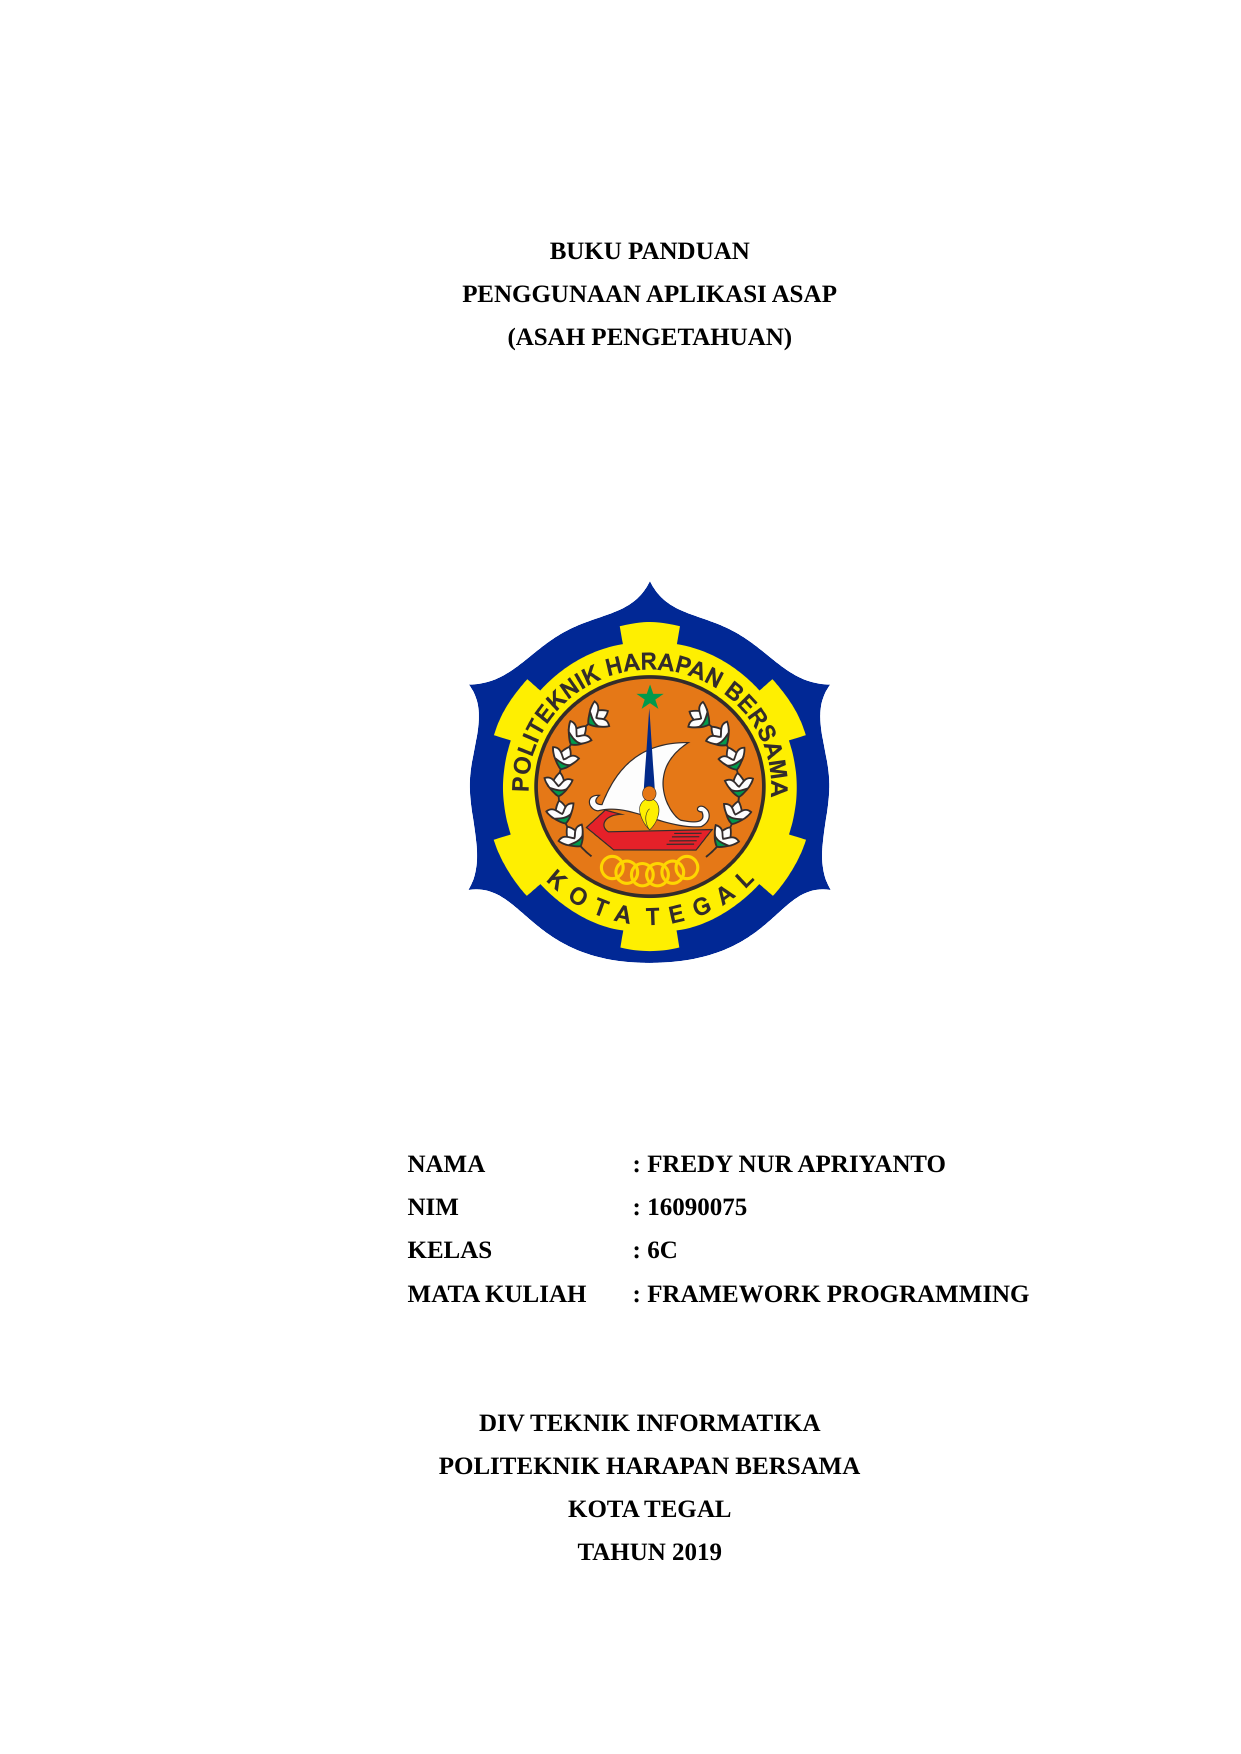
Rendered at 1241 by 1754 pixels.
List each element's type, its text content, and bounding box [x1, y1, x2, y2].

text KELAS : 6C [407, 1236, 1063, 1264]
text (ASAH PENGETAHUAN) [236, 322, 1063, 351]
text NIM : 16090075 [407, 1192, 1063, 1221]
text MATA KULIAH : FRAMEWORK PROGRAMMING [407, 1279, 1063, 1307]
picture [468, 581, 831, 963]
text NAMA : FREDY NUR APRIYANTO [407, 1149, 1063, 1178]
text PENGGUNAAN APLIKASI ASAP [236, 279, 1063, 308]
text KOTA TEGAL [236, 1494, 1063, 1523]
text POLITEKNIK HARAPAN BERSAMA [236, 1451, 1063, 1480]
text TAHUN 2019 [236, 1537, 1063, 1566]
text BUKU PANDUAN [236, 236, 1063, 265]
text DIV TEKNIK INFORMATIKA [236, 1408, 1063, 1437]
